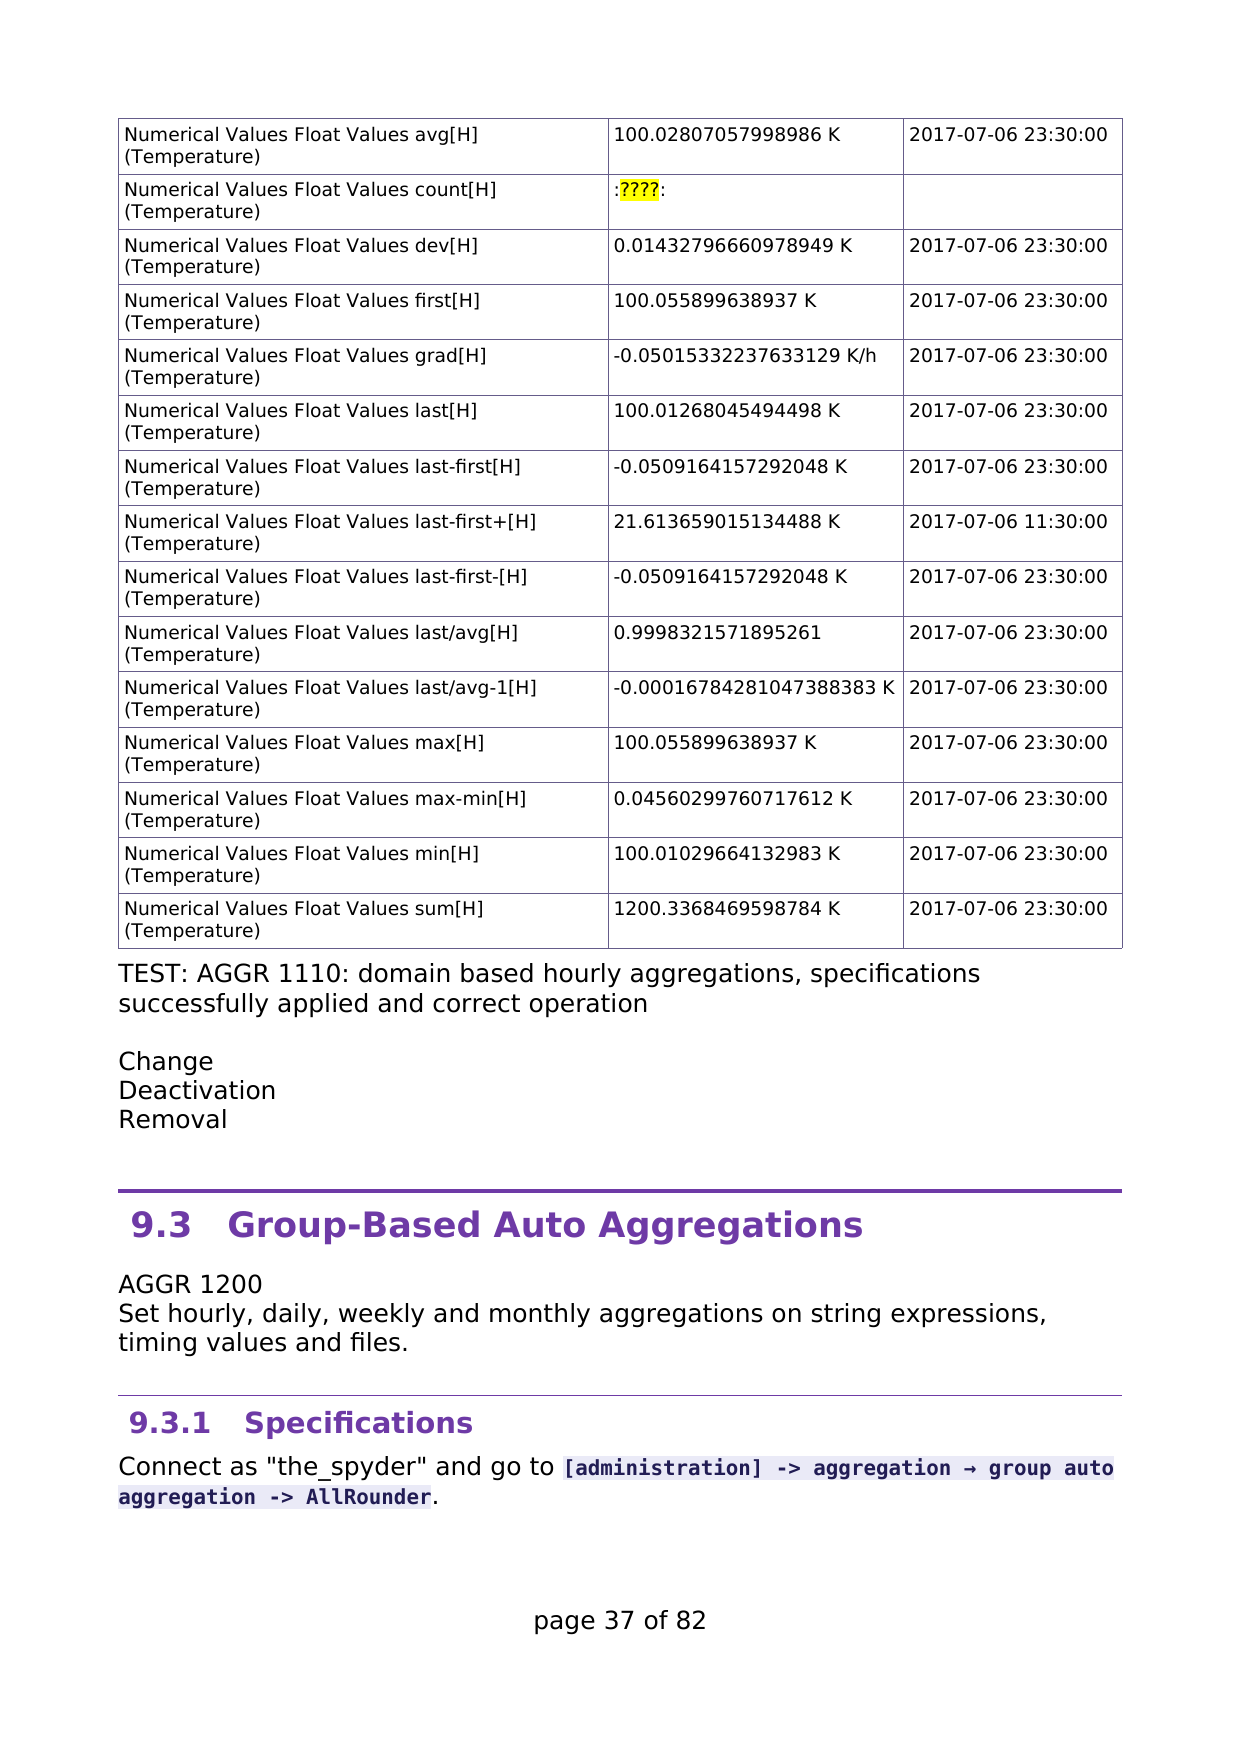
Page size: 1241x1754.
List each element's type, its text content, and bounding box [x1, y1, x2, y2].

table_cell Numerical Values Float Values last/avg-1[H](Temperature) [119, 672, 608, 727]
text Connect as "the_spyder" and go to [administration] -> aggregation → group auto aggregation -> AllRounder. [118, 1452, 1122, 1510]
table_cell 1200.3368469598784 K [609, 894, 903, 948]
subtitle Specifications [118, 1396, 1122, 1452]
table_cell 2017-07-06 23:30:00 [904, 728, 1122, 782]
subtitle Group-Based Auto Aggregations [118, 1193, 1122, 1257]
table_cell 100.01268045494498 K [609, 396, 903, 450]
text Deactivation [118, 1076, 1122, 1106]
table_cell Numerical Values Float Values min[H](Temperature) [119, 838, 608, 892]
table_cell 100.01029664132983 K [609, 838, 903, 892]
table_cell Numerical Values Float Values dev[H](Temperature) [119, 230, 608, 284]
table_cell -0.00016784281047388383 K [609, 672, 903, 727]
table_cell [904, 175, 1122, 229]
text TEST: AGGR 1110: domain based hourly aggregations, specifications successfully applied and correct operation [118, 960, 1122, 1018]
table_cell Numerical Values Float Values last[H](Temperature) [119, 396, 608, 450]
table_cell 0.01432796660978949 K [609, 230, 903, 284]
table_cell 2017-07-06 23:30:00 [904, 672, 1122, 727]
table_cell Numerical Values Float Values max[H](Temperature) [119, 728, 608, 782]
table_cell 21.613659015134488 K [609, 506, 903, 561]
table_cell -0.0509164157292048 K [609, 451, 903, 505]
table_cell Numerical Values Float Values last/avg[H](Temperature) [119, 617, 608, 671]
table_cell 2017-07-06 23:30:00 [904, 230, 1122, 284]
table_cell Numerical Values Float Values count[H](Temperature) [119, 175, 608, 229]
table_cell 2017-07-06 23:30:00 [904, 285, 1122, 339]
text Change [118, 1047, 1122, 1076]
table_cell Numerical Values Float Values max-min[H](Temperature) [119, 783, 608, 837]
table_cell 100.055899638937 K [609, 728, 903, 782]
table_cell Numerical Values Float Values last-first[H](Temperature) [119, 451, 608, 505]
table_cell 2017-07-06 23:30:00 [904, 396, 1122, 450]
table_cell Numerical Values Float Values first[H](Temperature) [119, 285, 608, 339]
table_cell 2017-07-06 23:30:00 [904, 894, 1122, 948]
table_cell Numerical Values Float Values avg[H](Temperature) [119, 119, 608, 173]
table_cell 2017-07-06 11:30:00 [904, 506, 1122, 561]
table_cell Numerical Values Float Values sum[H](Temperature) [119, 894, 608, 948]
table_cell 2017-07-06 23:30:00 [904, 783, 1122, 837]
table_cell Numerical Values Float Values last-first-[H](Temperature) [119, 562, 608, 616]
table_cell 100.055899638937 K [609, 285, 903, 339]
text AGGR 1200 [118, 1270, 1122, 1299]
table_cell Numerical Values Float Values last-first+[H](Temperature) [119, 506, 608, 561]
table_cell 2017-07-06 23:30:00 [904, 617, 1122, 671]
table_cell 2017-07-06 23:30:00 [904, 119, 1122, 173]
table_cell -0.05015332237633129 K/h [609, 340, 903, 395]
table_cell 100.02807057998986 K [609, 119, 903, 173]
table_cell :????: [609, 175, 903, 229]
table_cell 0.04560299760717612 K [609, 783, 903, 837]
table_cell 2017-07-06 23:30:00 [904, 562, 1122, 616]
text Removal [118, 1106, 1122, 1135]
table_cell 2017-07-06 23:30:00 [904, 451, 1122, 505]
text Set hourly, daily, weekly and monthly aggregations on string expressions, timing values and files. [118, 1299, 1122, 1357]
table_cell 2017-07-06 23:30:00 [904, 340, 1122, 395]
table_cell -0.0509164157292048 K [609, 562, 903, 616]
table_cell 0.9998321571895261 [609, 617, 903, 671]
table_cell 2017-07-06 23:30:00 [904, 838, 1122, 892]
table_cell Numerical Values Float Values grad[H](Temperature) [119, 340, 608, 395]
